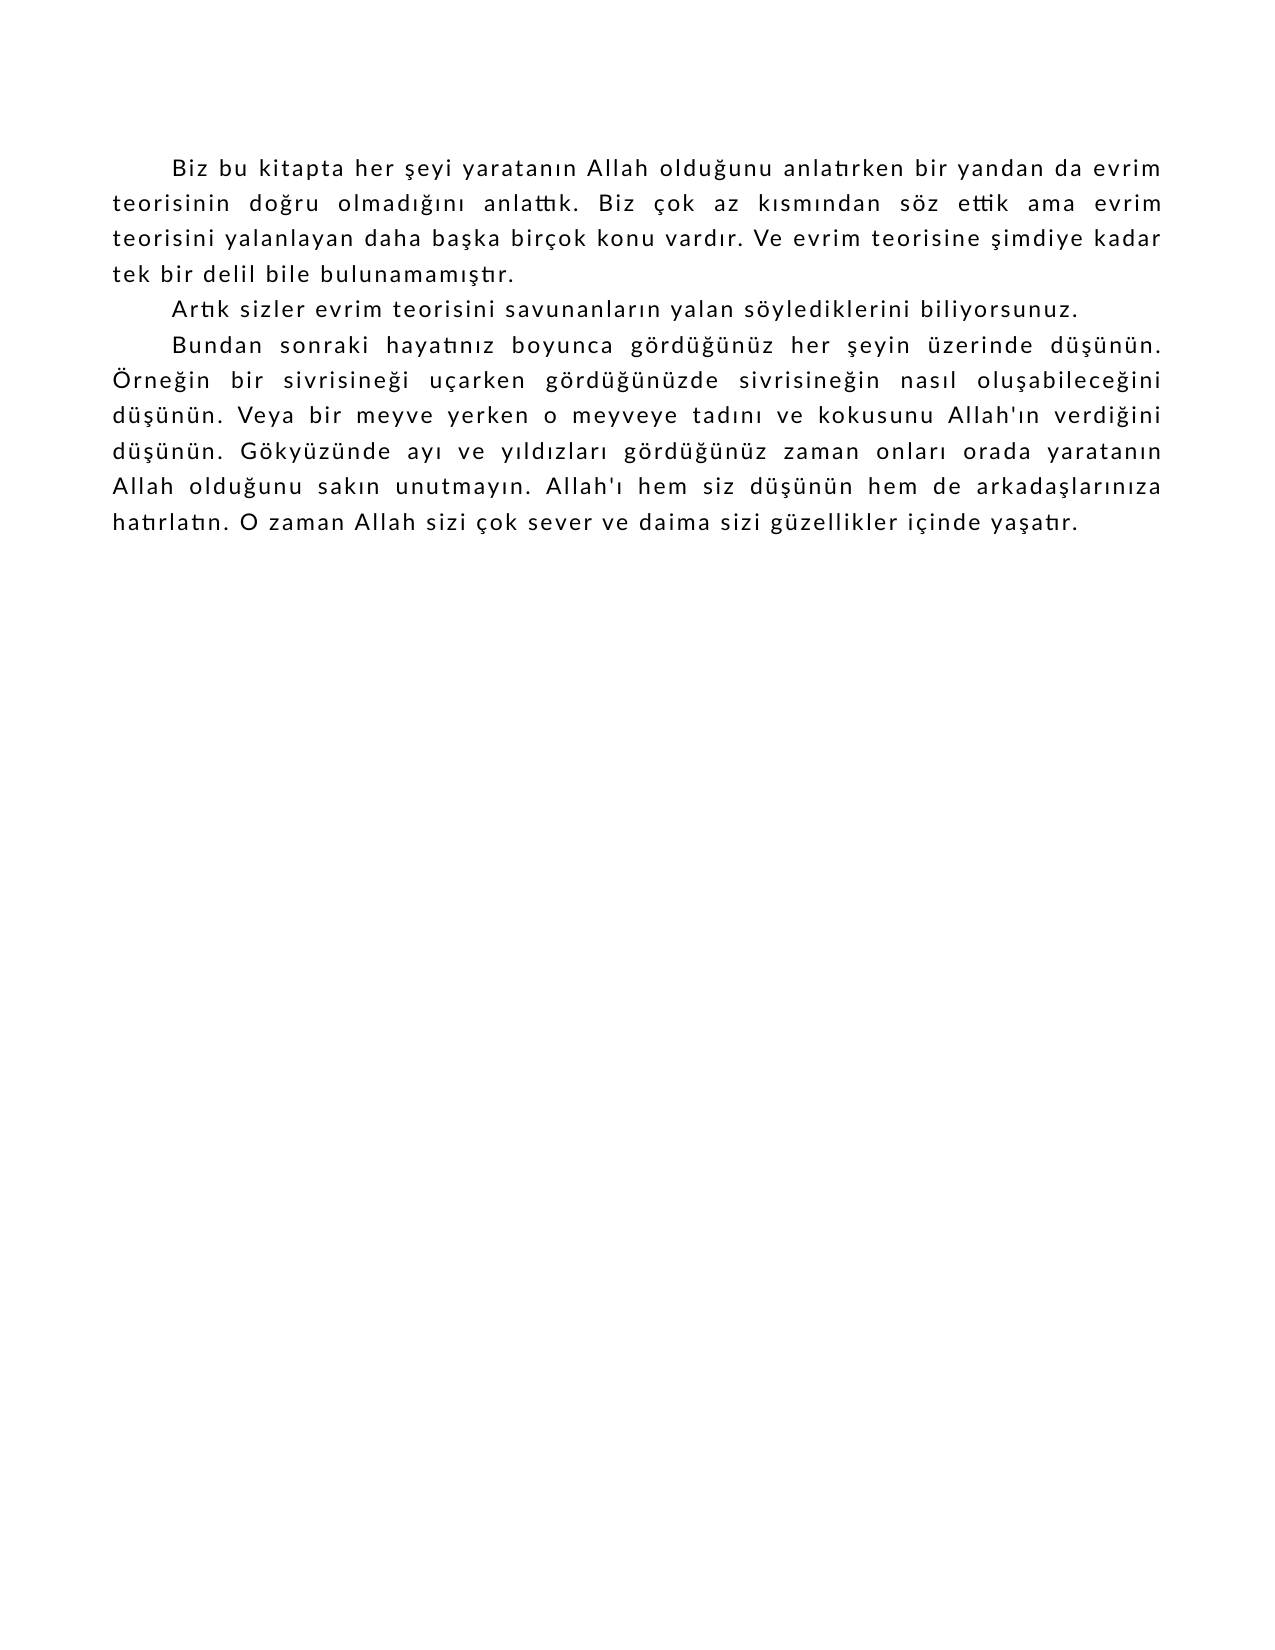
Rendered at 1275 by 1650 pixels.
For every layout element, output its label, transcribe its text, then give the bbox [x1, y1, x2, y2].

text Biz bu kitapta her şeyi yaratanın Allah olduğunu anlatırken bir yandan da evrim teorisinin doğru olmadığını anlattık. Biz çok az kısmından söz ettik ama evrim teorisini yalanlayan daha başka birçok konu vardır. Ve evrim teorisine şimdiye kadar tek bir delil bile bulunamamıştır. [112, 148, 1162, 289]
text Bundan sonraki hayatınız boyunca gördüğünüz her şeyin üzerinde düşünün. Örneğin bir sivrisineği uçarken gördüğünüzde sivrisineğin nasıl oluşabileceğini düşünün. Veya bir meyve yerken o meyveye tadını ve kokusunu Allah'ın verdiğini düşünün. Gökyüzünde ayı ve yıldızları gördüğünüz zaman onları orada yaratanın Allah olduğunu sakın unutmayın. Allah'ı hem siz düşünün hem de arkadaşlarınıza hatırlatın. O zaman Allah sizi çok sever ve daima sizi güzellikler içinde yaşatır. [112, 325, 1162, 537]
text Artık sizler evrim teorisini savunanların yalan söylediklerini biliyorsunuz. [112, 289, 1162, 325]
